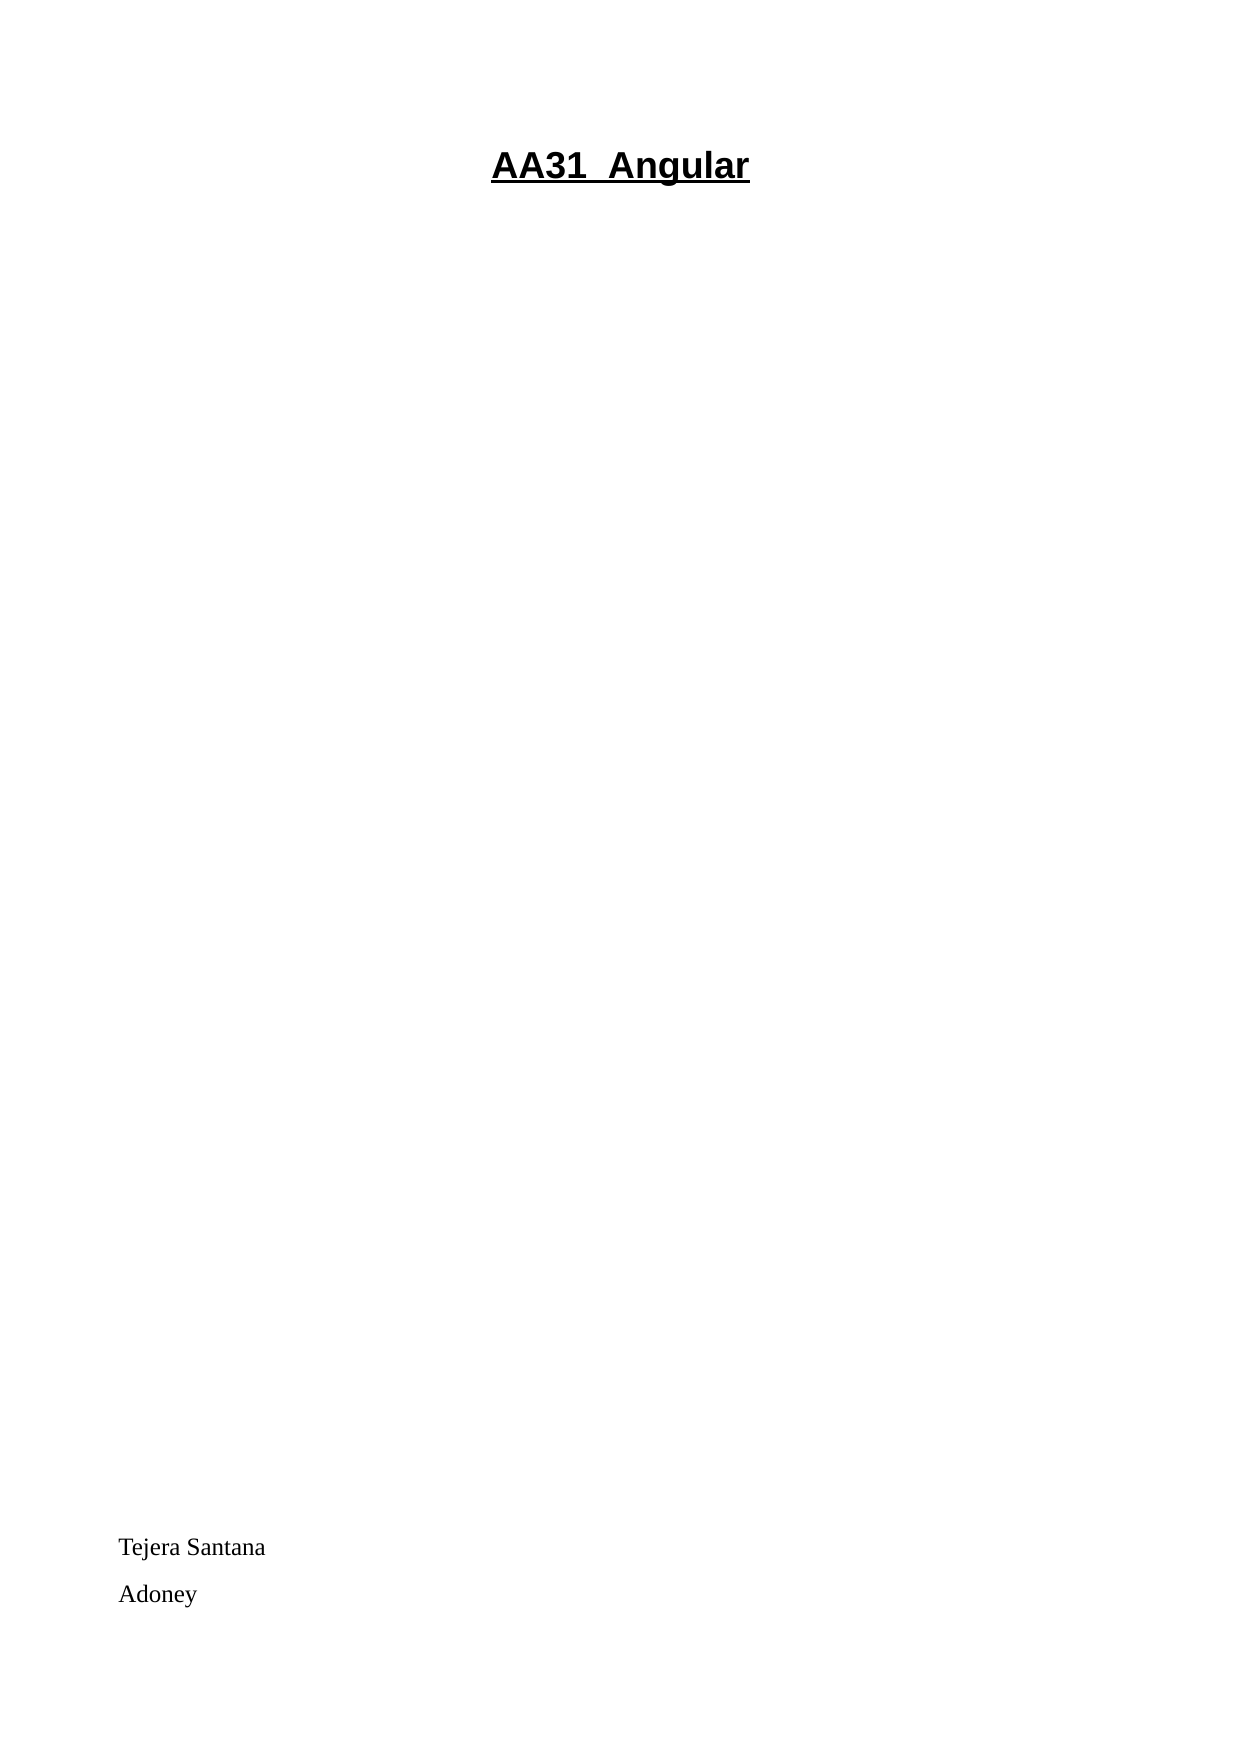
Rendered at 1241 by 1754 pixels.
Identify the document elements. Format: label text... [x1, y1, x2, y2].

text Tejera Santana [118, 1532, 1122, 1560]
text Adoney [118, 1579, 1122, 1608]
subtitle AA31_Angular [118, 143, 1122, 186]
